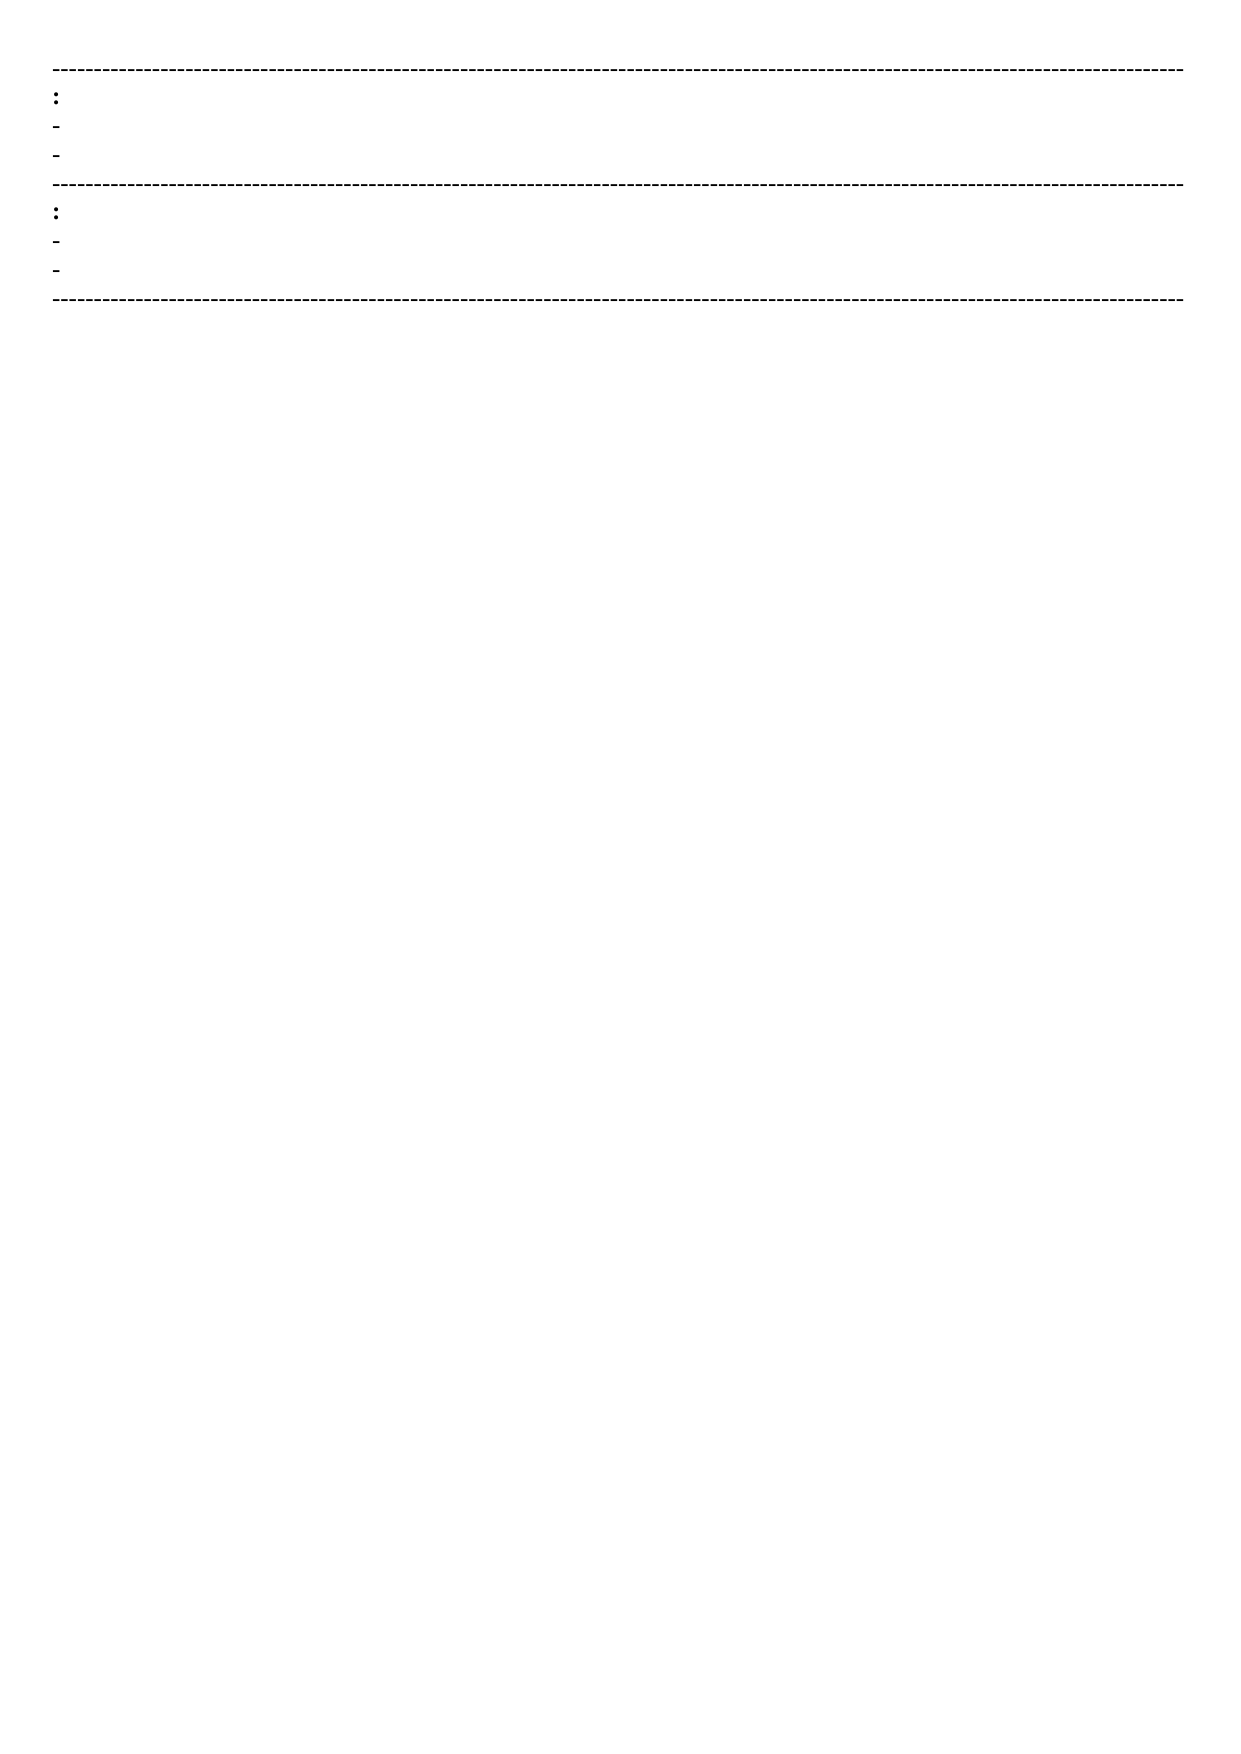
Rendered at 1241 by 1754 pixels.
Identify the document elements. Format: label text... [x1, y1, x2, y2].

text - [52, 225, 1187, 254]
text ---------------------------------------------------------------------------------------------------------------------------------------- [52, 283, 1187, 311]
text : [52, 196, 1187, 225]
text ---------------------------------------------------------------------------------------------------------------------------------------- [52, 53, 1187, 81]
text ---------------------------------------------------------------------------------------------------------------------------------------- [52, 168, 1187, 196]
text - [52, 139, 1187, 168]
text : [52, 81, 1187, 110]
text - [52, 110, 1187, 139]
text - [52, 254, 1187, 283]
